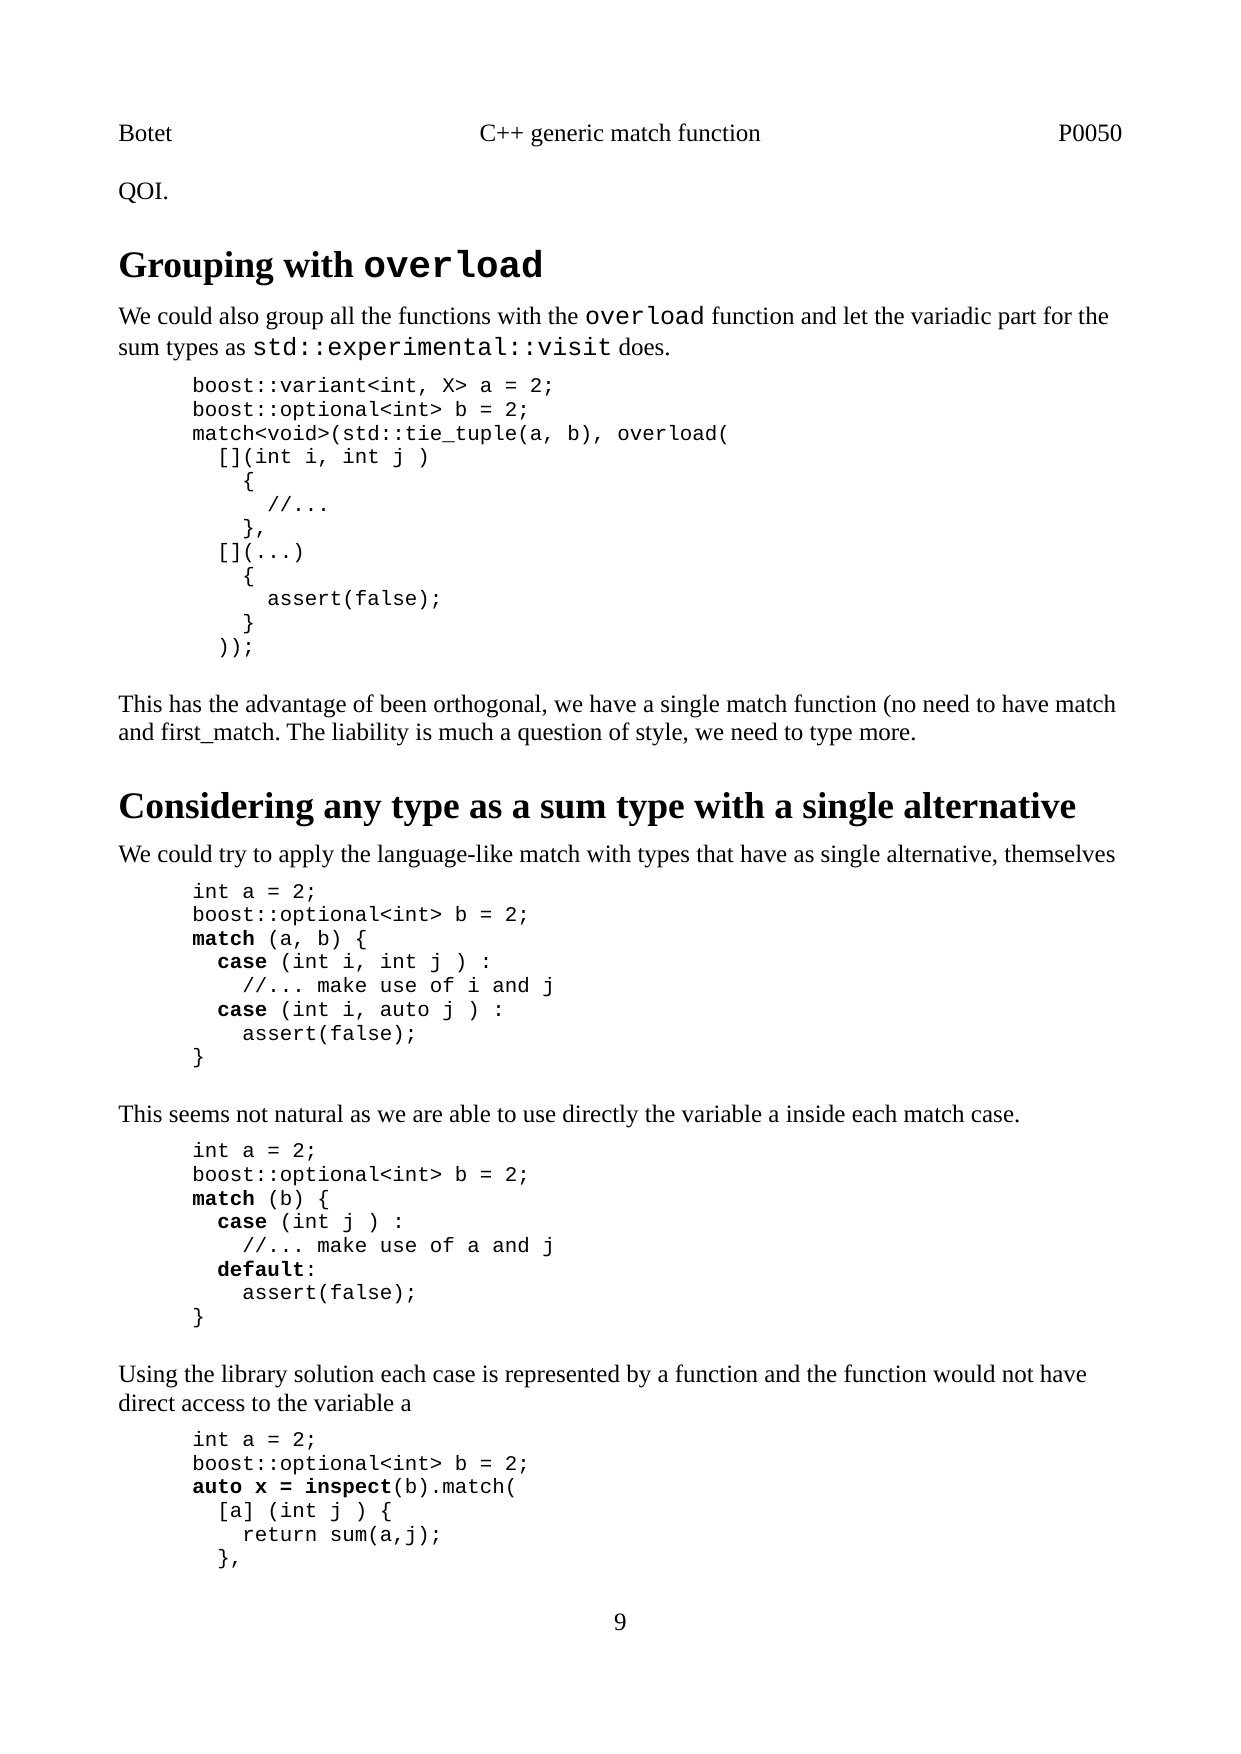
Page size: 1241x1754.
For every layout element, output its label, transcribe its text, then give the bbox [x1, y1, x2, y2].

text This seems not natural as we are able to use directly the variable a inside each match case. [118, 1099, 1122, 1128]
text //... [192, 494, 1122, 517]
text case (int i, auto j ) : [192, 999, 1122, 1022]
text } [192, 612, 1122, 636]
text match (a, b) { [192, 928, 1122, 952]
text } [192, 1046, 1122, 1070]
subtitle Considering any type as a sum type with a single alternative [118, 784, 1122, 827]
text )); [192, 636, 1122, 659]
text assert(false); [192, 588, 1122, 612]
text return sum(a,j); [192, 1524, 1122, 1547]
text [](...) [192, 541, 1122, 565]
text case (int j ) : [192, 1211, 1122, 1235]
text } [192, 1306, 1122, 1330]
text This has the advantage of been orthogonal, we have a single match function (no need to have match and first_match. The liability is much a question of style, we need to type more. [118, 689, 1122, 746]
text }, [192, 517, 1122, 541]
text Using the library solution each case is represented by a function and the function would not have direct access to the variable a [118, 1359, 1122, 1417]
text boost::optional<int> b = 2; [192, 399, 1122, 423]
text int a = 2; [192, 881, 1122, 904]
text assert(false); [192, 1282, 1122, 1306]
text }, [192, 1547, 1122, 1571]
text We could also group all the functions with the overload function and let the variadic part for the sum types as std::experimental::visit does. [118, 301, 1122, 363]
text boost::variant<int, X> a = 2; [192, 376, 1122, 399]
subtitle Grouping with overload [118, 243, 1122, 289]
text QOI. [118, 176, 1122, 205]
text auto x = inspect(b).match( [192, 1476, 1122, 1500]
text default: [192, 1259, 1122, 1282]
text int a = 2; [192, 1429, 1122, 1453]
text boost::optional<int> b = 2; [192, 1164, 1122, 1188]
text We could try to apply the language-like match with types that have as single alternative, themselves [118, 839, 1122, 868]
text match (b) { [192, 1188, 1122, 1211]
text case (int i, int j ) : [192, 952, 1122, 975]
text [](int i, int j ) [192, 446, 1122, 470]
text { [192, 565, 1122, 588]
text [a] (int j ) { [192, 1500, 1122, 1524]
text boost::optional<int> b = 2; [192, 904, 1122, 928]
text //... make use of a and j [192, 1235, 1122, 1259]
text int a = 2; [192, 1141, 1122, 1164]
text assert(false); [192, 1022, 1122, 1046]
text match<void>(std::tie_tuple(a, b), overload( [192, 423, 1122, 446]
text boost::optional<int> b = 2; [192, 1453, 1122, 1476]
text //... make use of i and j [192, 975, 1122, 999]
text { [192, 470, 1122, 494]
